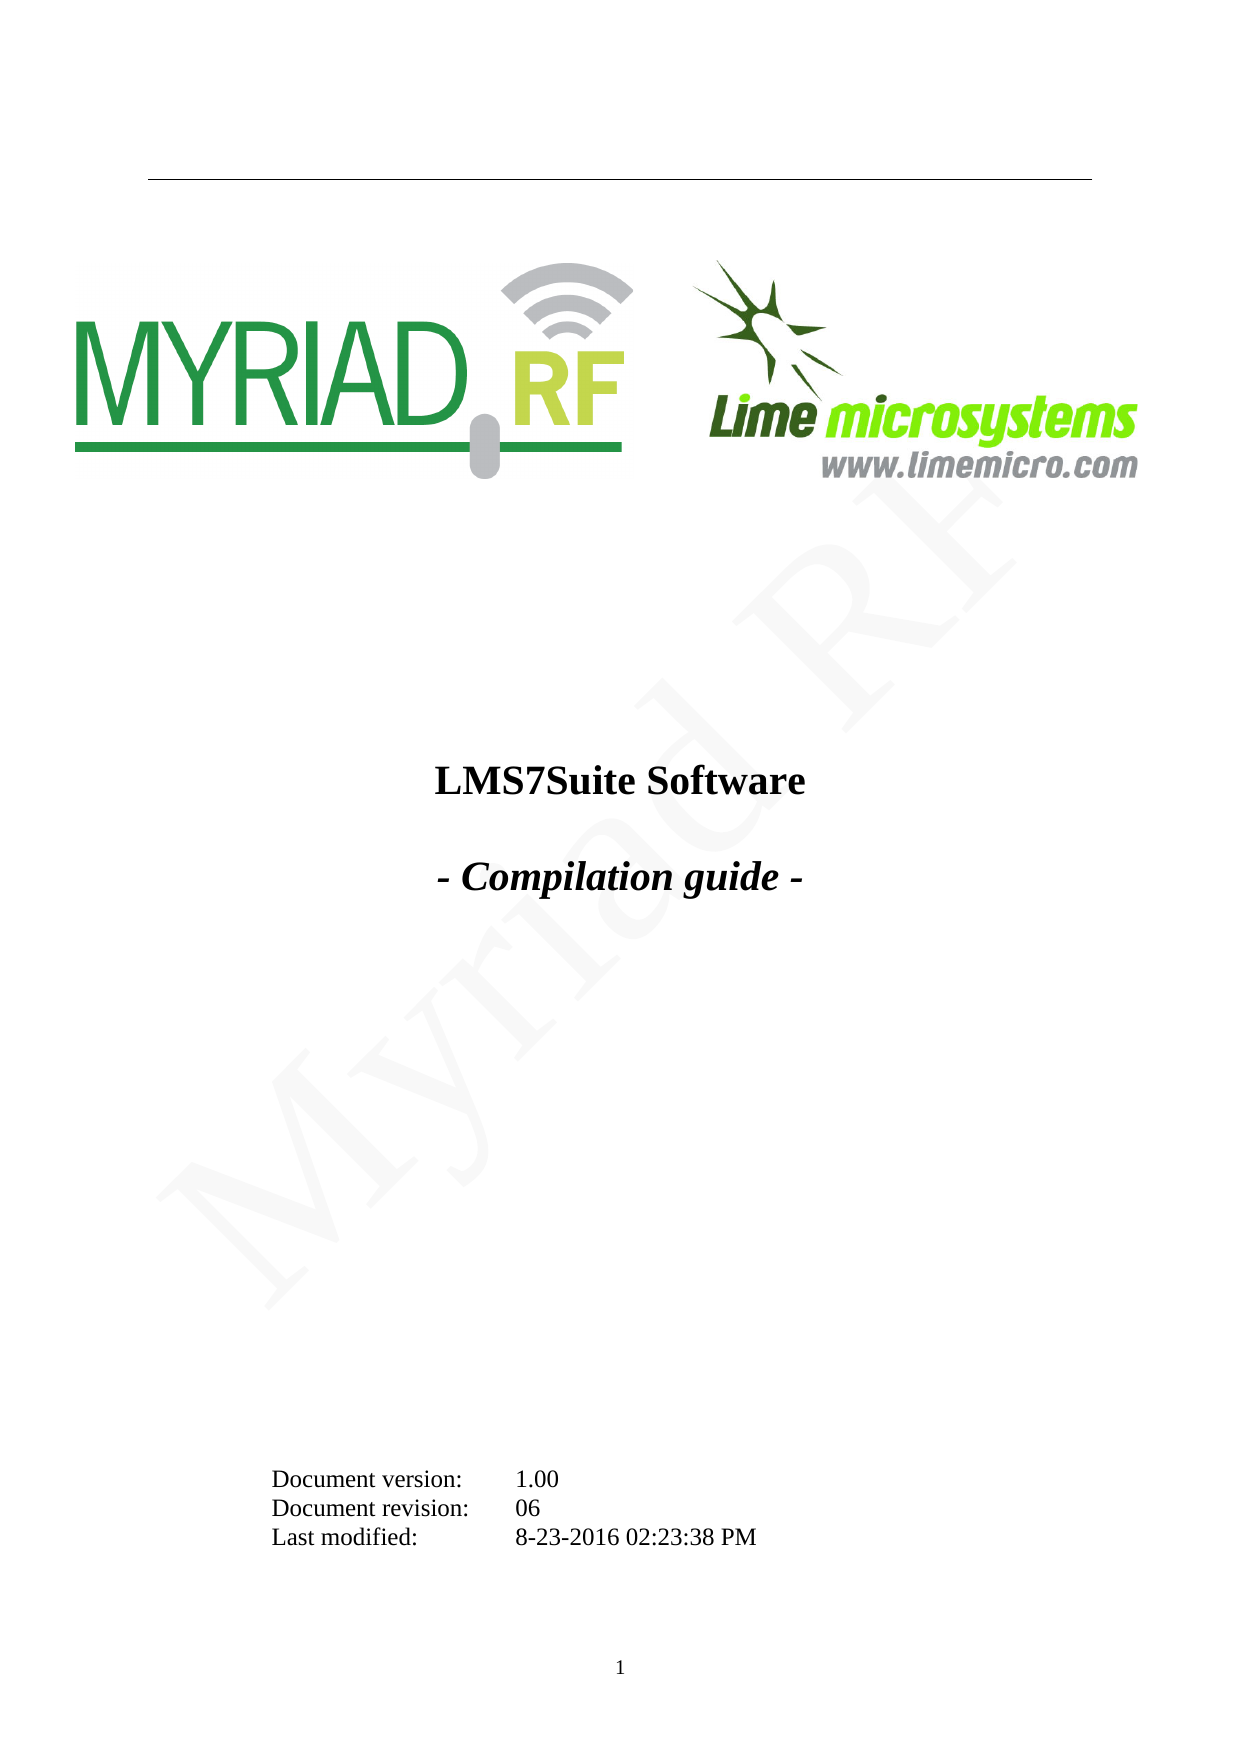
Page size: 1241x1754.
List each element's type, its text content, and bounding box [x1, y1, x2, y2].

text - Compilation guide - [656, 851, 1092, 899]
text LMS7Suite Software [148, 755, 661, 803]
table_cell Last modified: [260, 1522, 504, 1551]
text LMS7Suite Software [667, 755, 756, 803]
table_header 1.00 [504, 1464, 888, 1493]
table_header Document version: [260, 1464, 504, 1493]
text LMS7Suite Software [741, 755, 1092, 803]
table_cell Document revision: [260, 1493, 504, 1522]
picture [692, 260, 1138, 478]
table_cell 06 [504, 1493, 888, 1522]
table_cell 8-23-2016 02:23:39 PM [504, 1522, 888, 1551]
text - Compilation guide - [148, 851, 629, 899]
text - Compilation guide - [614, 863, 664, 899]
